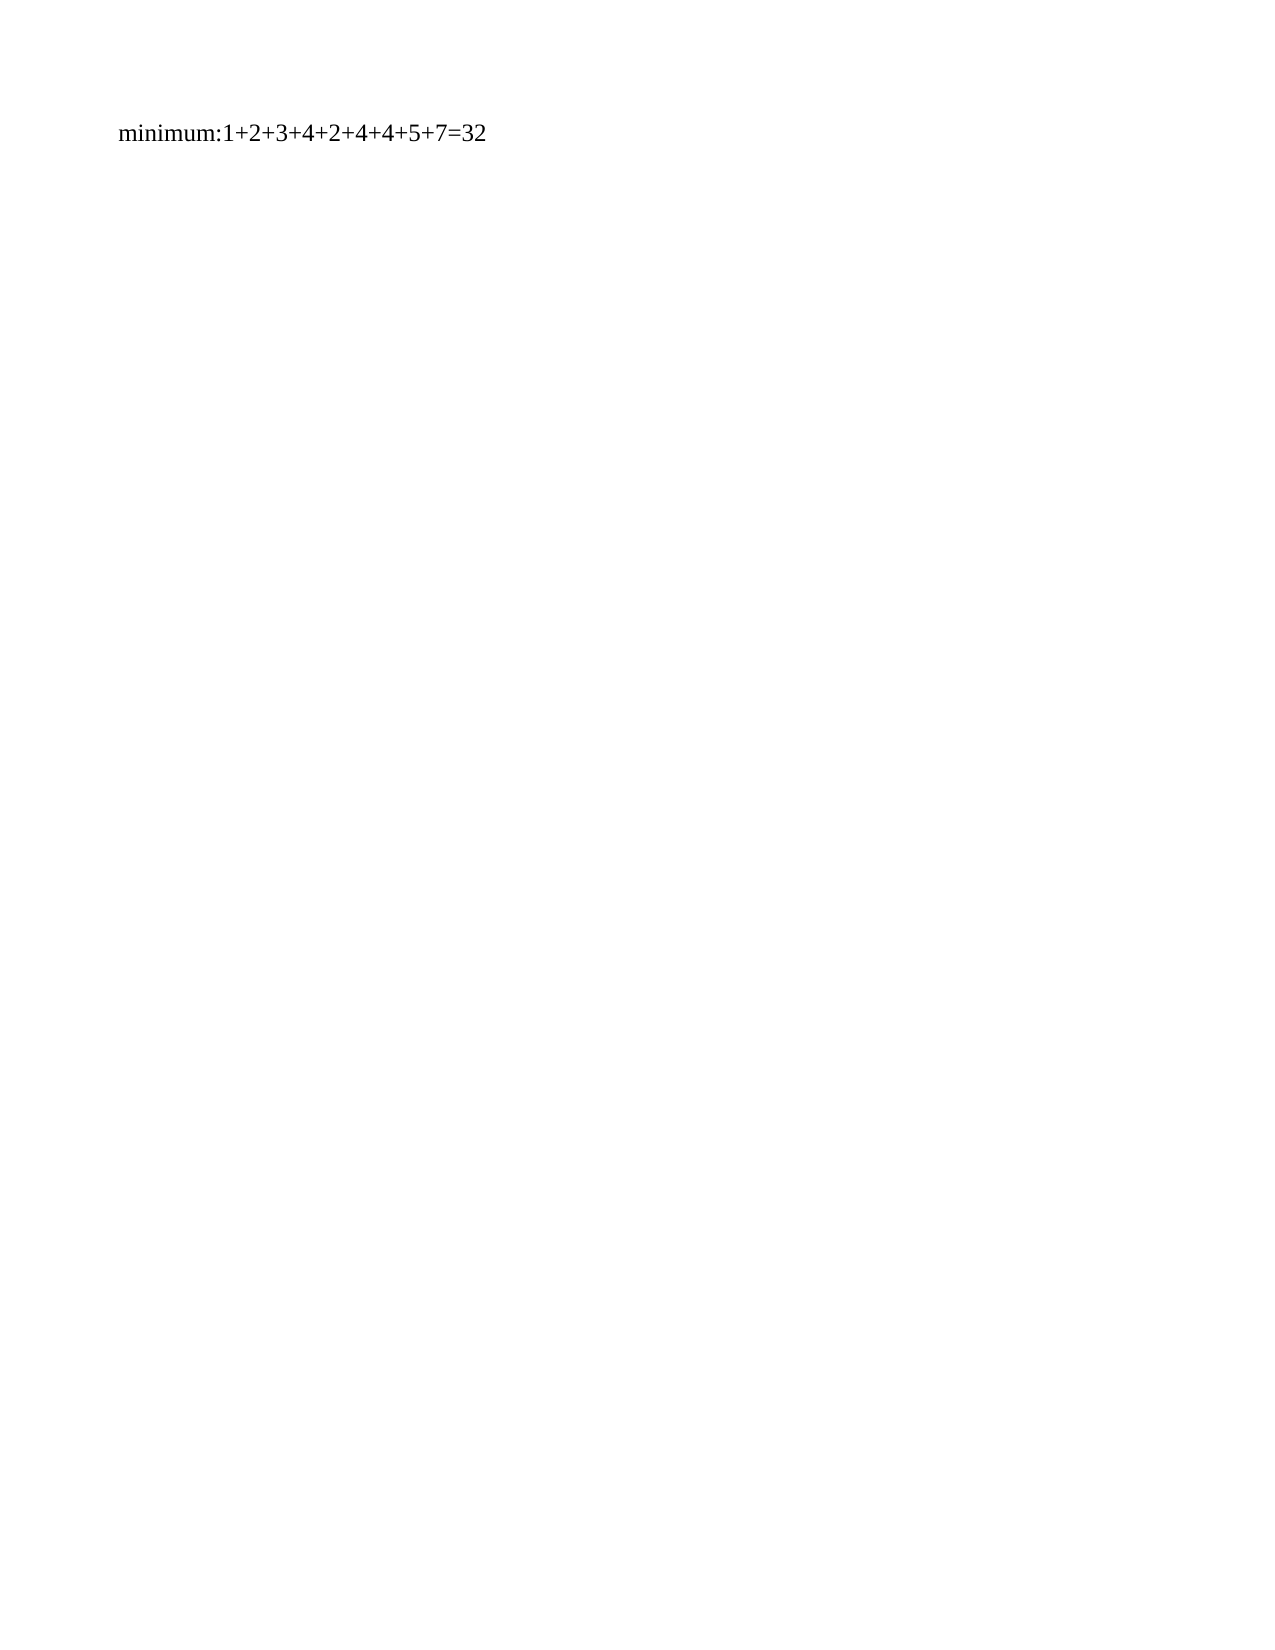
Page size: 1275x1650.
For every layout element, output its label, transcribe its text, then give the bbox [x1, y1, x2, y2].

text minimum:1+2+3+4+2+4+4+5+7=32 [118, 118, 1157, 147]
